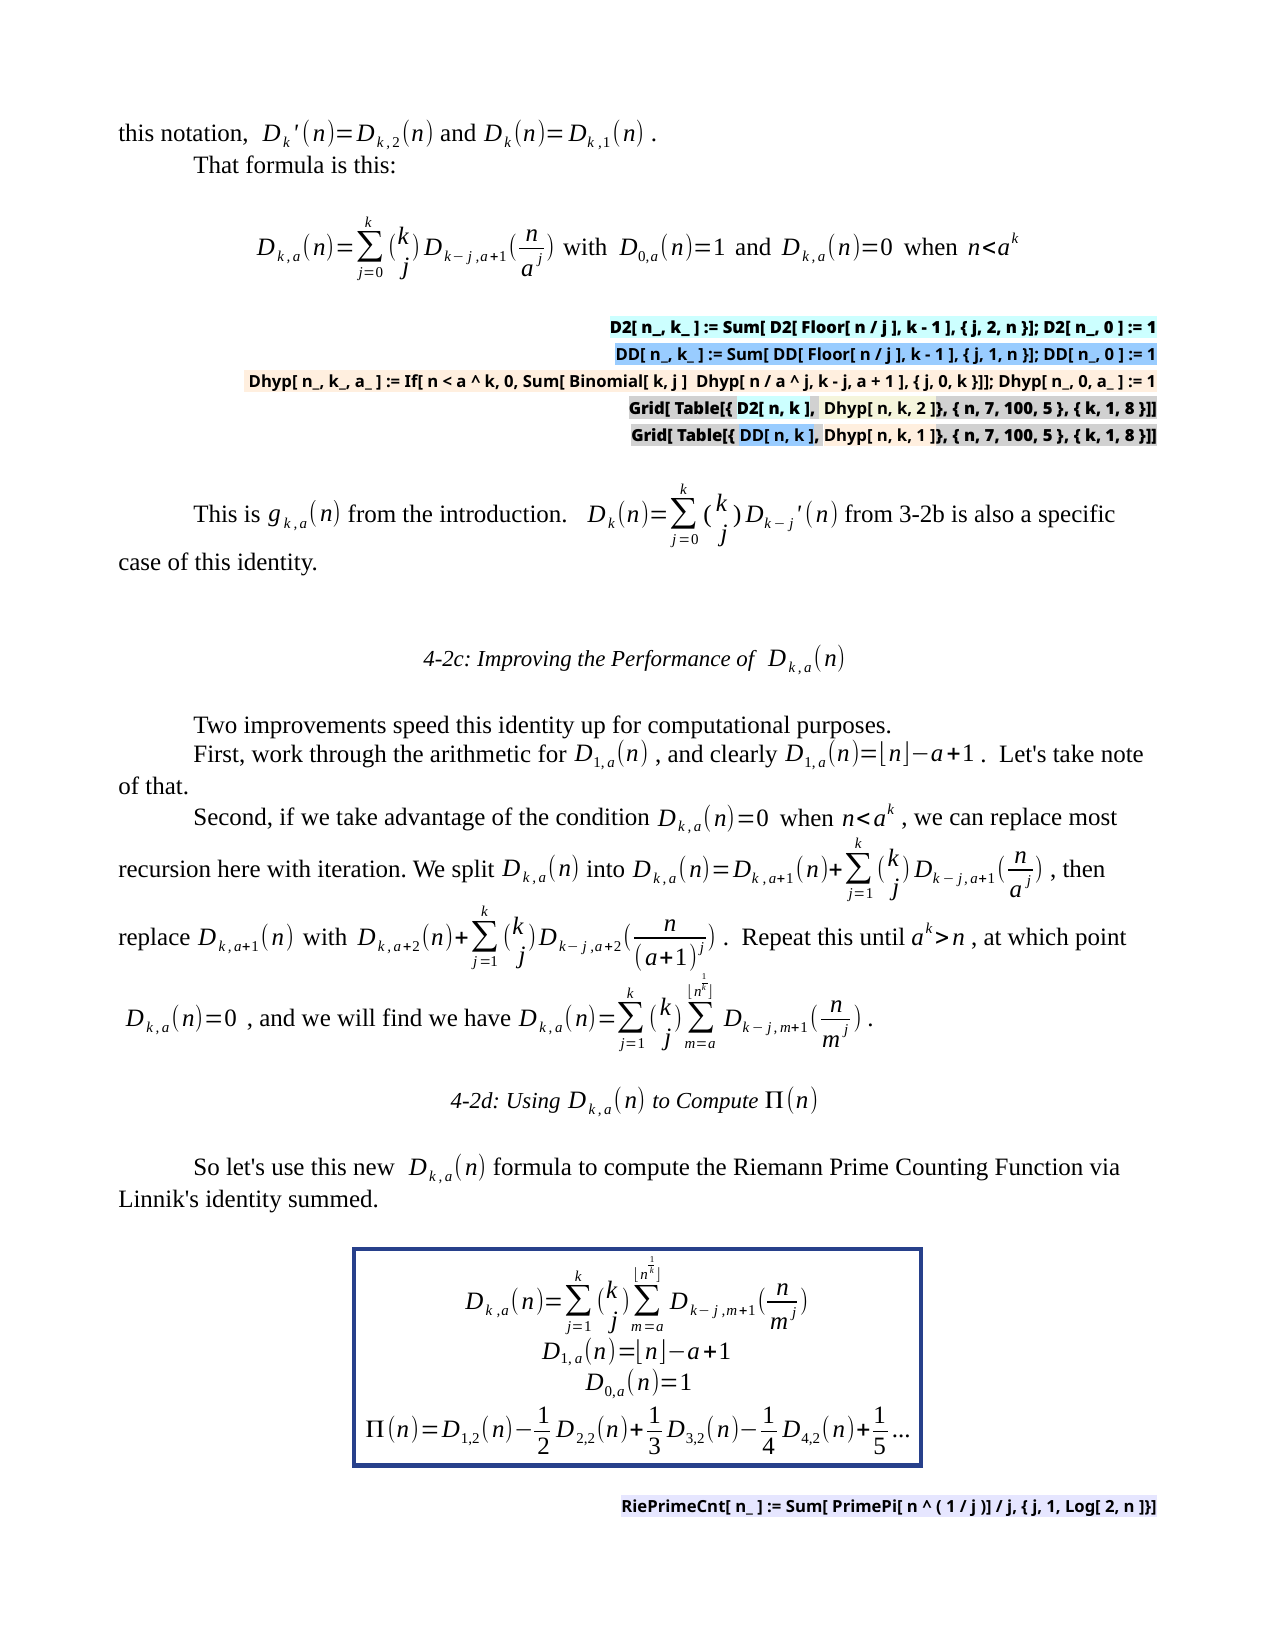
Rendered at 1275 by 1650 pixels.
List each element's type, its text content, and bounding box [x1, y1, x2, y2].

text DD[ n_, k_ ] := Sum[ DD[ Floor[ n / j ], k - 1 ], { j, 1, n }]; DD[ n_, 0 ] := 1 [118, 338, 1157, 365]
text Fortunately, a really concise recursive formula exists expressing this idea for any k. One point about notation for this recursive formula, though, which generalizes and: it uses another parameter, a, as the smallest allowed factor, giving us. In this notation, and. [118, 118, 1157, 151]
text Two improvements speed this identity up for computational purposes. [118, 710, 1157, 739]
text First, work through the arithmetic for, and clearly. Let's take note of that. [118, 739, 1157, 800]
text That formula is this: [118, 151, 1157, 179]
text D2[ n_, k_ ] := Sum[ D2[ Floor[ n / j ], k - 1 ], { j, 2, n }]; D2[ n_, 0 ] := 1 [118, 316, 610, 338]
text 4-2d: Usingto Compute [118, 1086, 1157, 1118]
text Dhyp[ n_, k_, a_ ] := If[ n < a ^ k, 0, Sum[ Binomial[ k, j ] Dhyp[ n / a ^ j, k - j, a + 1 ], { j, 0, k }]]; Dhyp[ n_, 0, a_ ] := 1 [118, 365, 1157, 392]
text Second, if we take advantage of the condition, we can replace most recursion here with iteration. We splitinto, then replace. Repeat this until, at which point, and we will find we have. [118, 800, 1157, 1052]
text So let's use this new formula to compute the Riemann Prime Counting Function via Linnik's identity summed. [118, 1152, 1157, 1213]
text This isfrom the introduction. from 3-2b is also a specific case of this identity. [118, 480, 1157, 576]
text 4-2c: Improving the Performance of [118, 644, 1157, 676]
text RiePrimeCnt[ n_ ] := Sum[ PrimePi[ n ^ ( 1 / j )] / j, { j, 1, Log[ 2, n ]}] [118, 1490, 1157, 1517]
text Grid[ Table[{ D2[ n, k ], Dhyp[ n, k, 2 ]}, { n, 7, 100, 5 }, { k, 1, 8 }]] [118, 392, 1157, 419]
text Grid[ Table[{ DD[ n, k ], Dhyp[ n, k, 1 ]}, { n, 7, 100, 5 }, { k, 1, 8 }]] [118, 419, 1157, 446]
